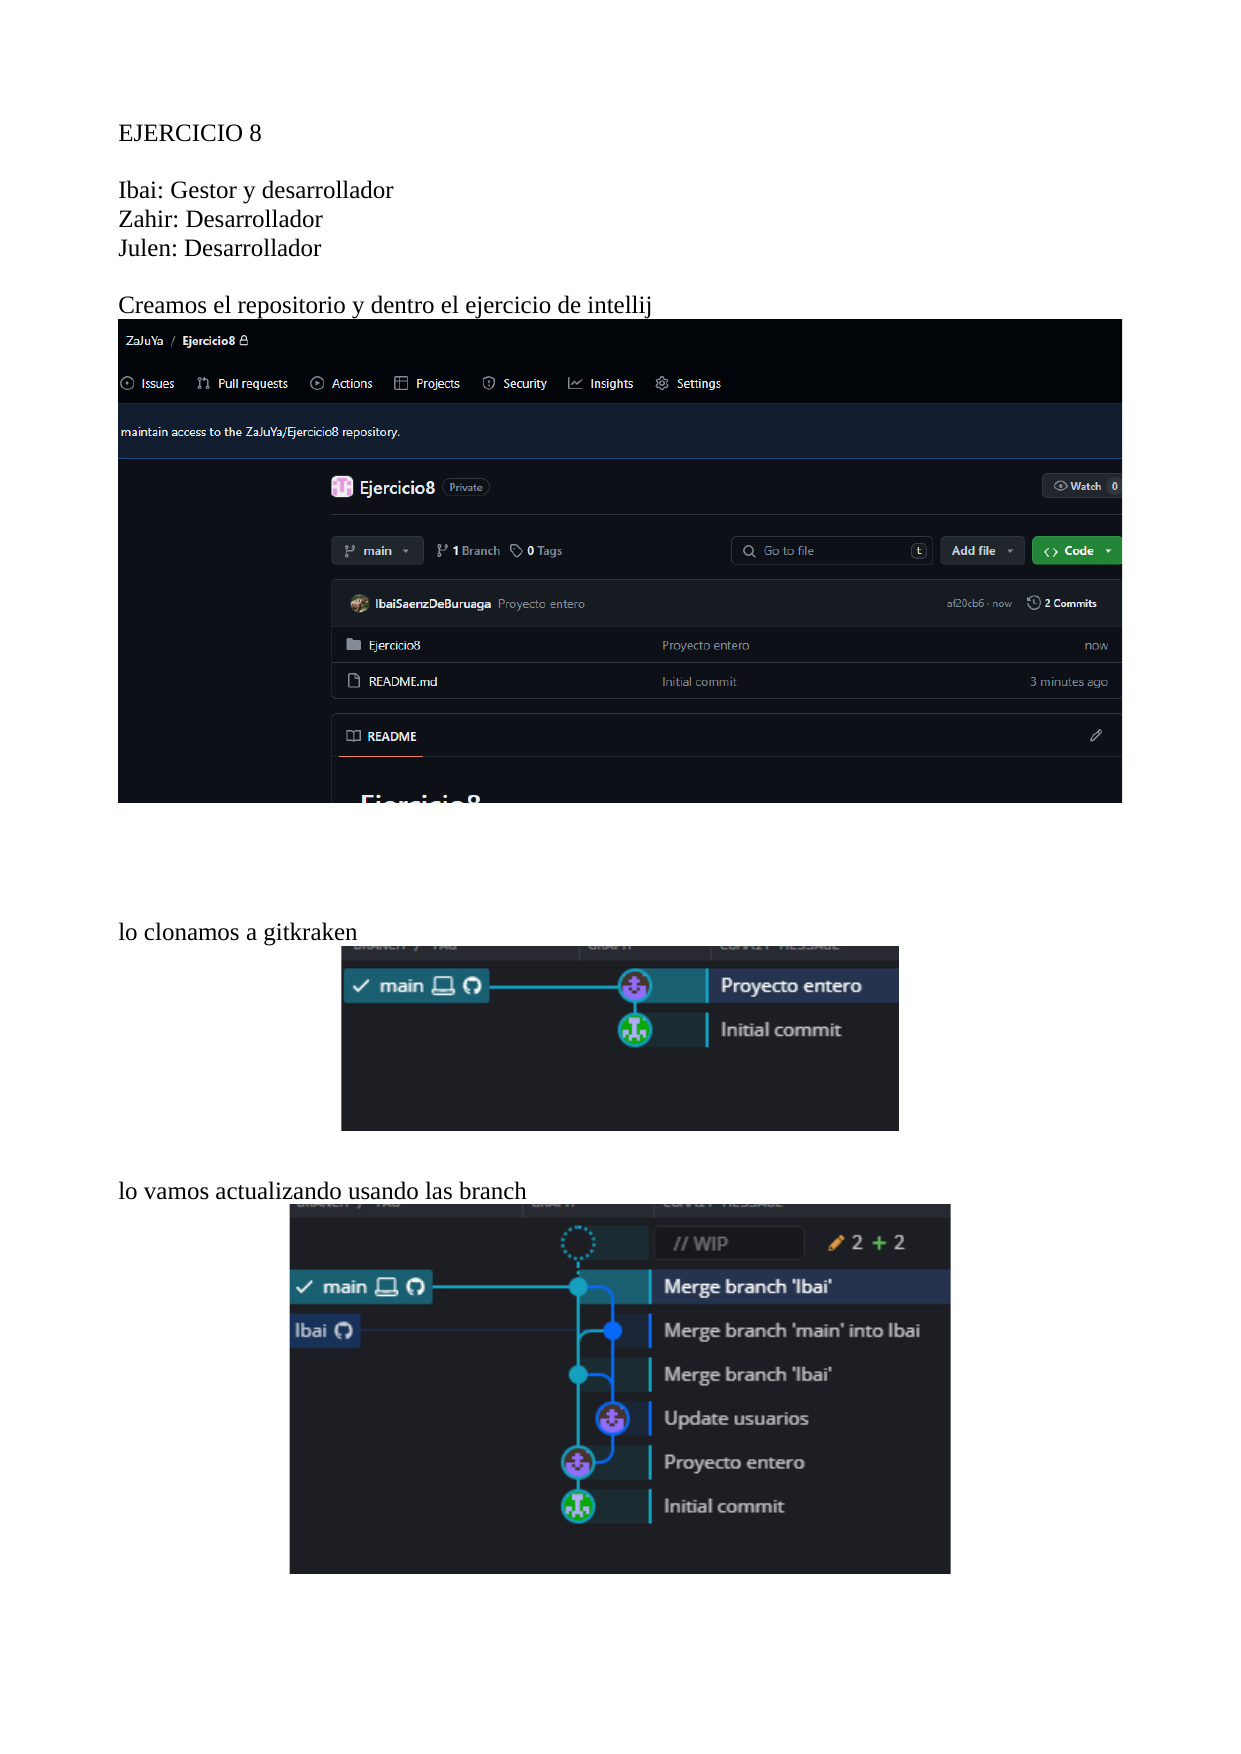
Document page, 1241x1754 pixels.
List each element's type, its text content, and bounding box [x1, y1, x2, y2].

picture [118, 319, 1123, 803]
text Julen: Desarrollador [118, 233, 1122, 262]
text Creamos el repositorio y dentro el ejercicio de intellij [118, 291, 1122, 319]
picture [341, 946, 899, 1131]
text Zahir: Desarrollador [118, 204, 1122, 233]
text lo vamos actualizando usando las branch [118, 1176, 1122, 1205]
picture [289, 1204, 951, 1574]
text EJERCICIO 8 [118, 118, 1122, 147]
text lo clonamos a gitkraken [118, 917, 1122, 946]
text Ibai: Gestor y desarrollador [118, 176, 1122, 204]
